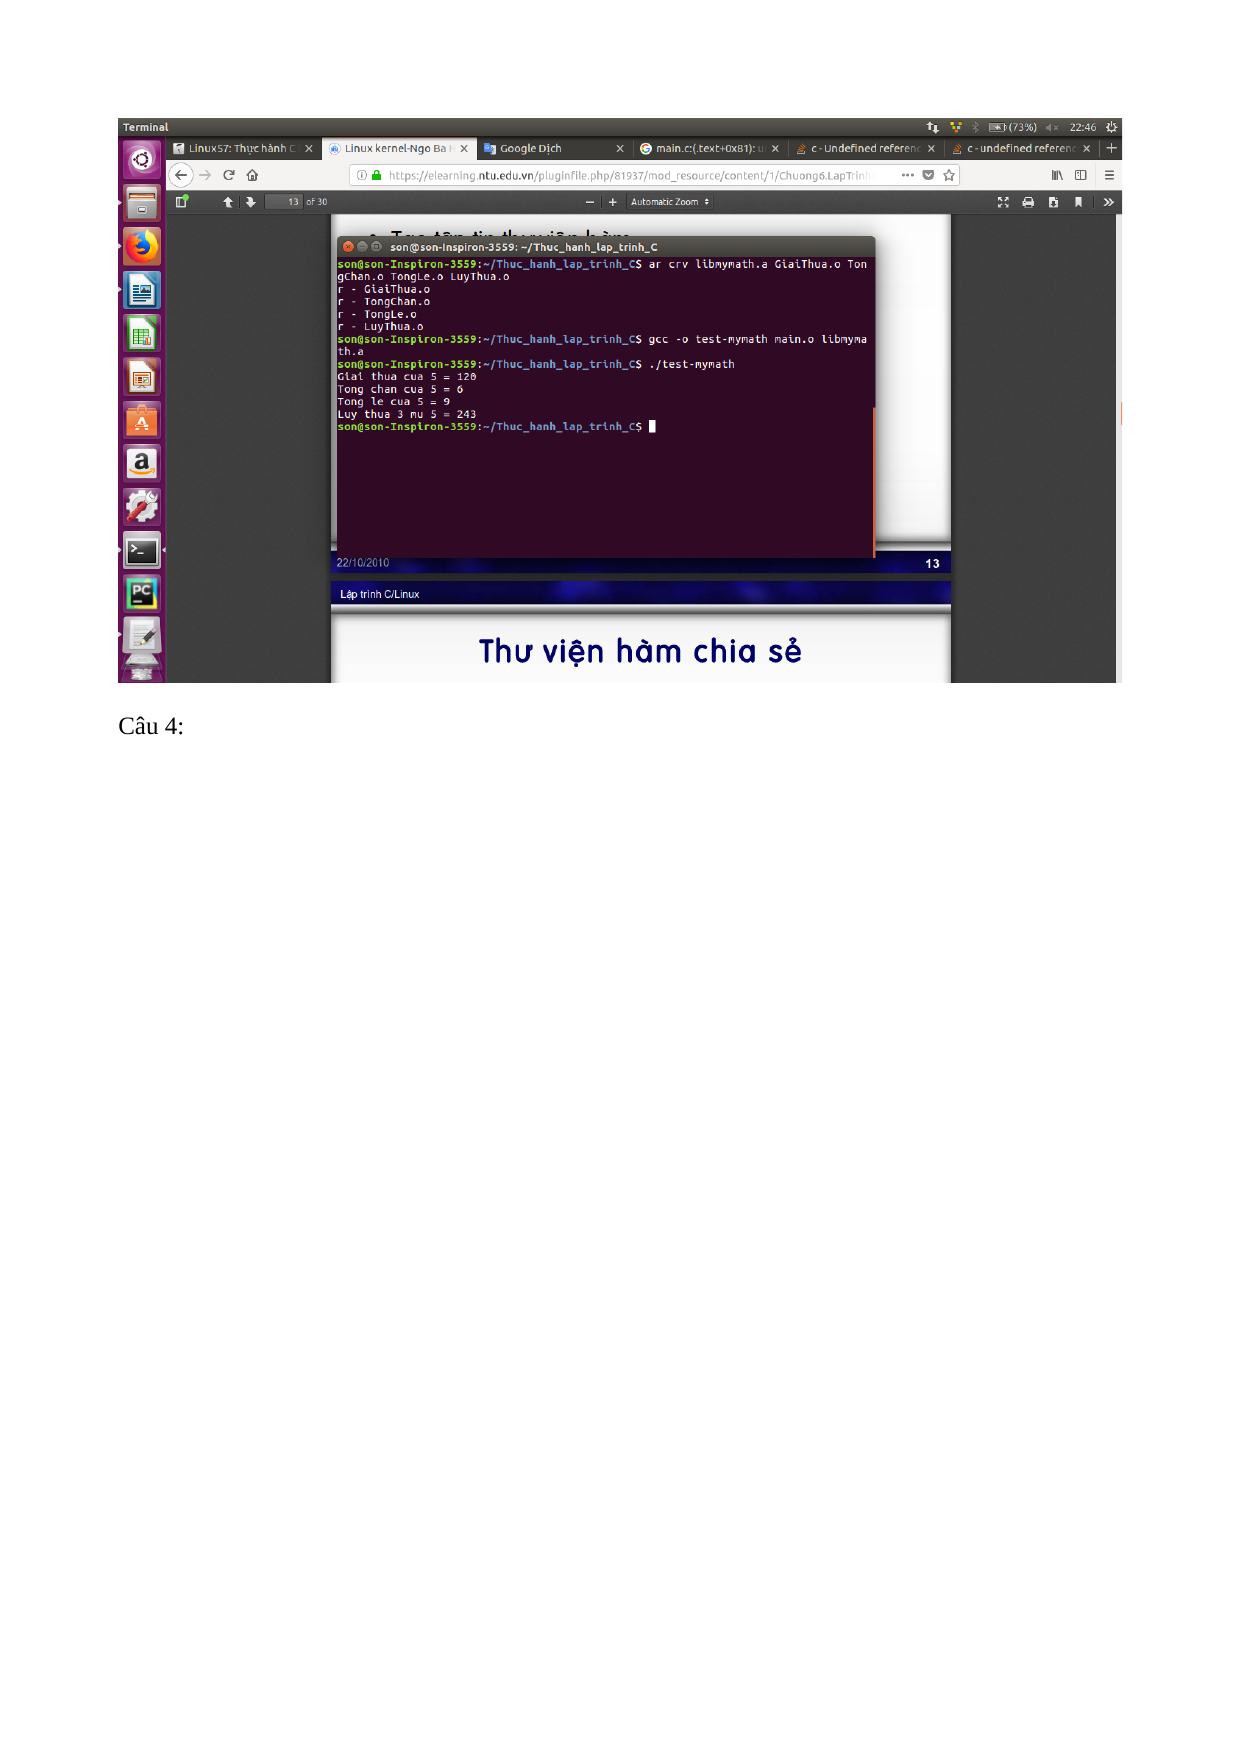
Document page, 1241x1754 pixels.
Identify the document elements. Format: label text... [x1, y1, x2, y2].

text Câu 4: [118, 711, 1122, 740]
picture [118, 118, 1123, 683]
